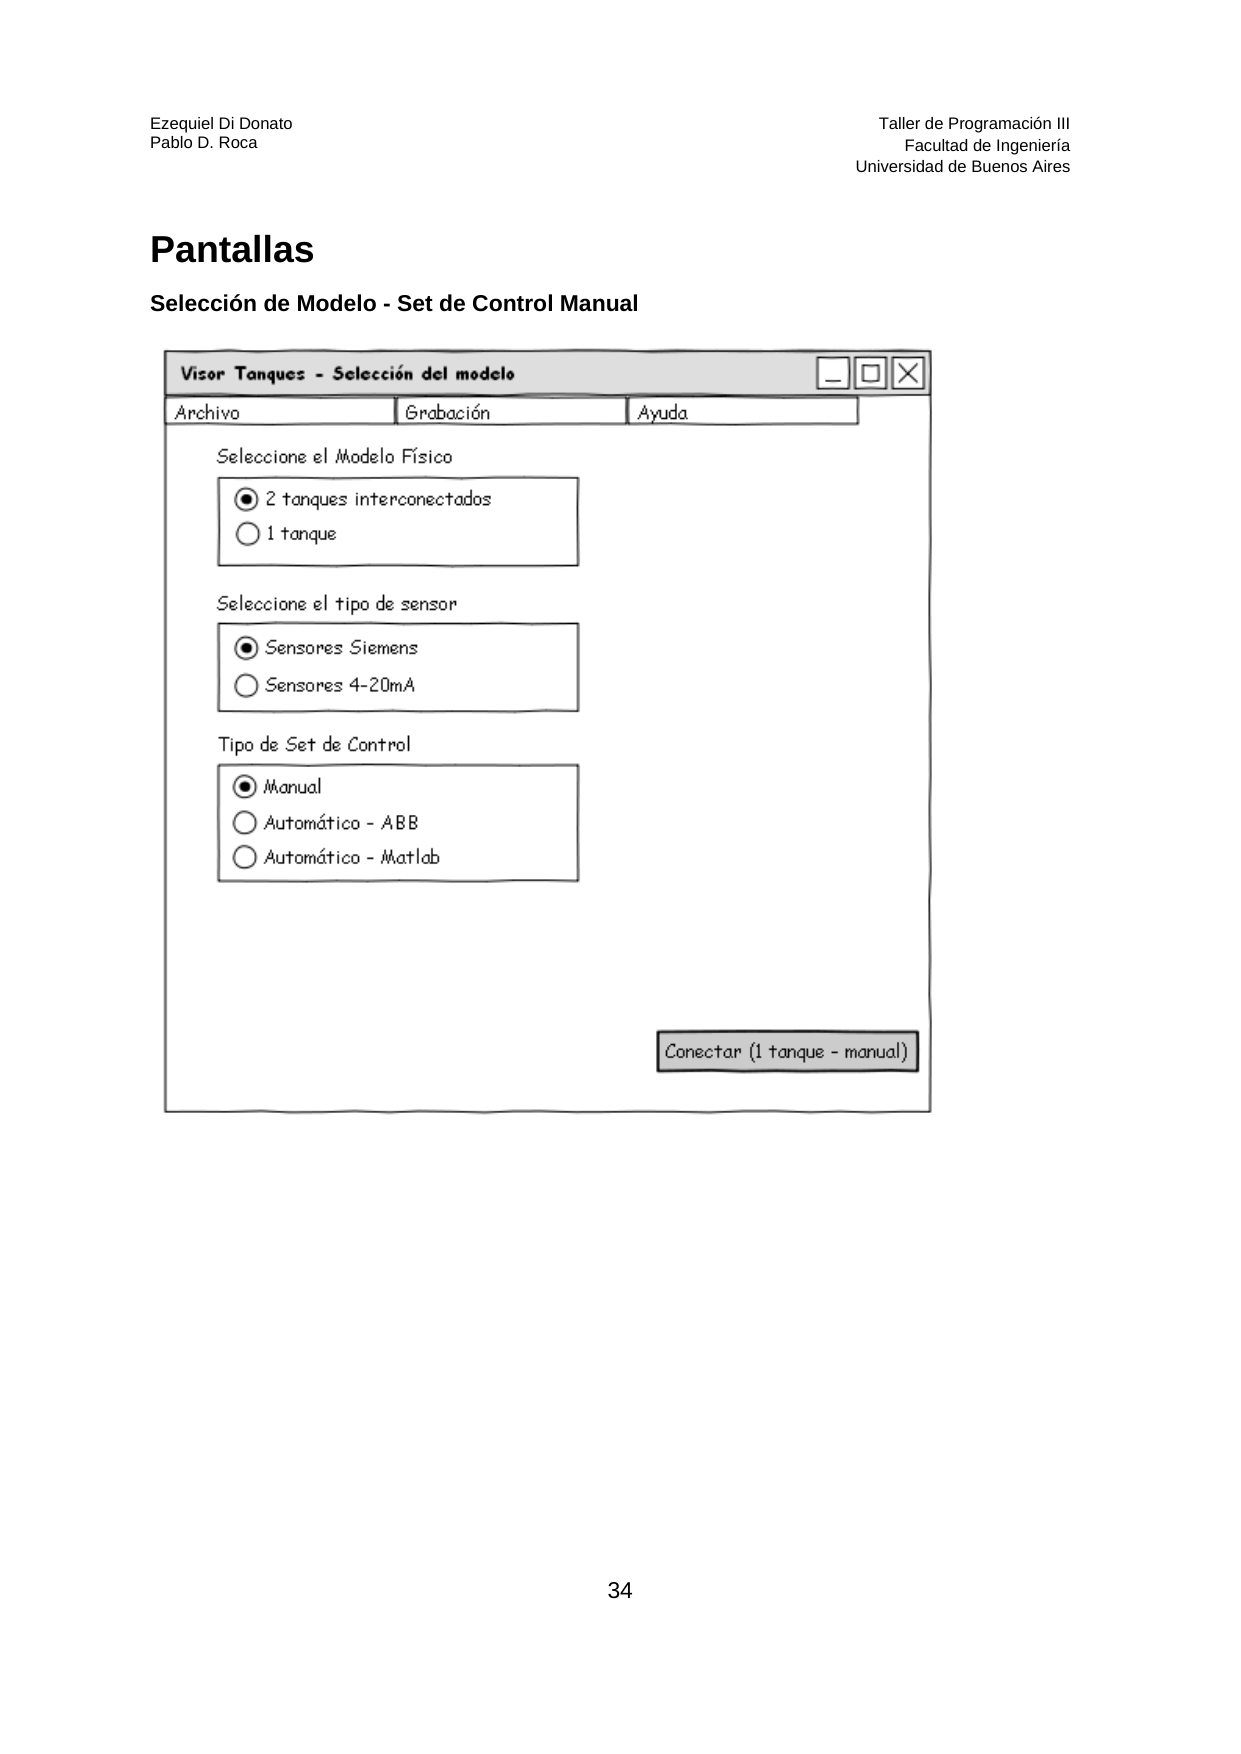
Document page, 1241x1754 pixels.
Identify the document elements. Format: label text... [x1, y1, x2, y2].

picture [150, 335, 946, 1127]
subtitle Pantallas [150, 228, 1090, 270]
text Selección de Modelo - Set de Control Manual [150, 291, 1090, 317]
